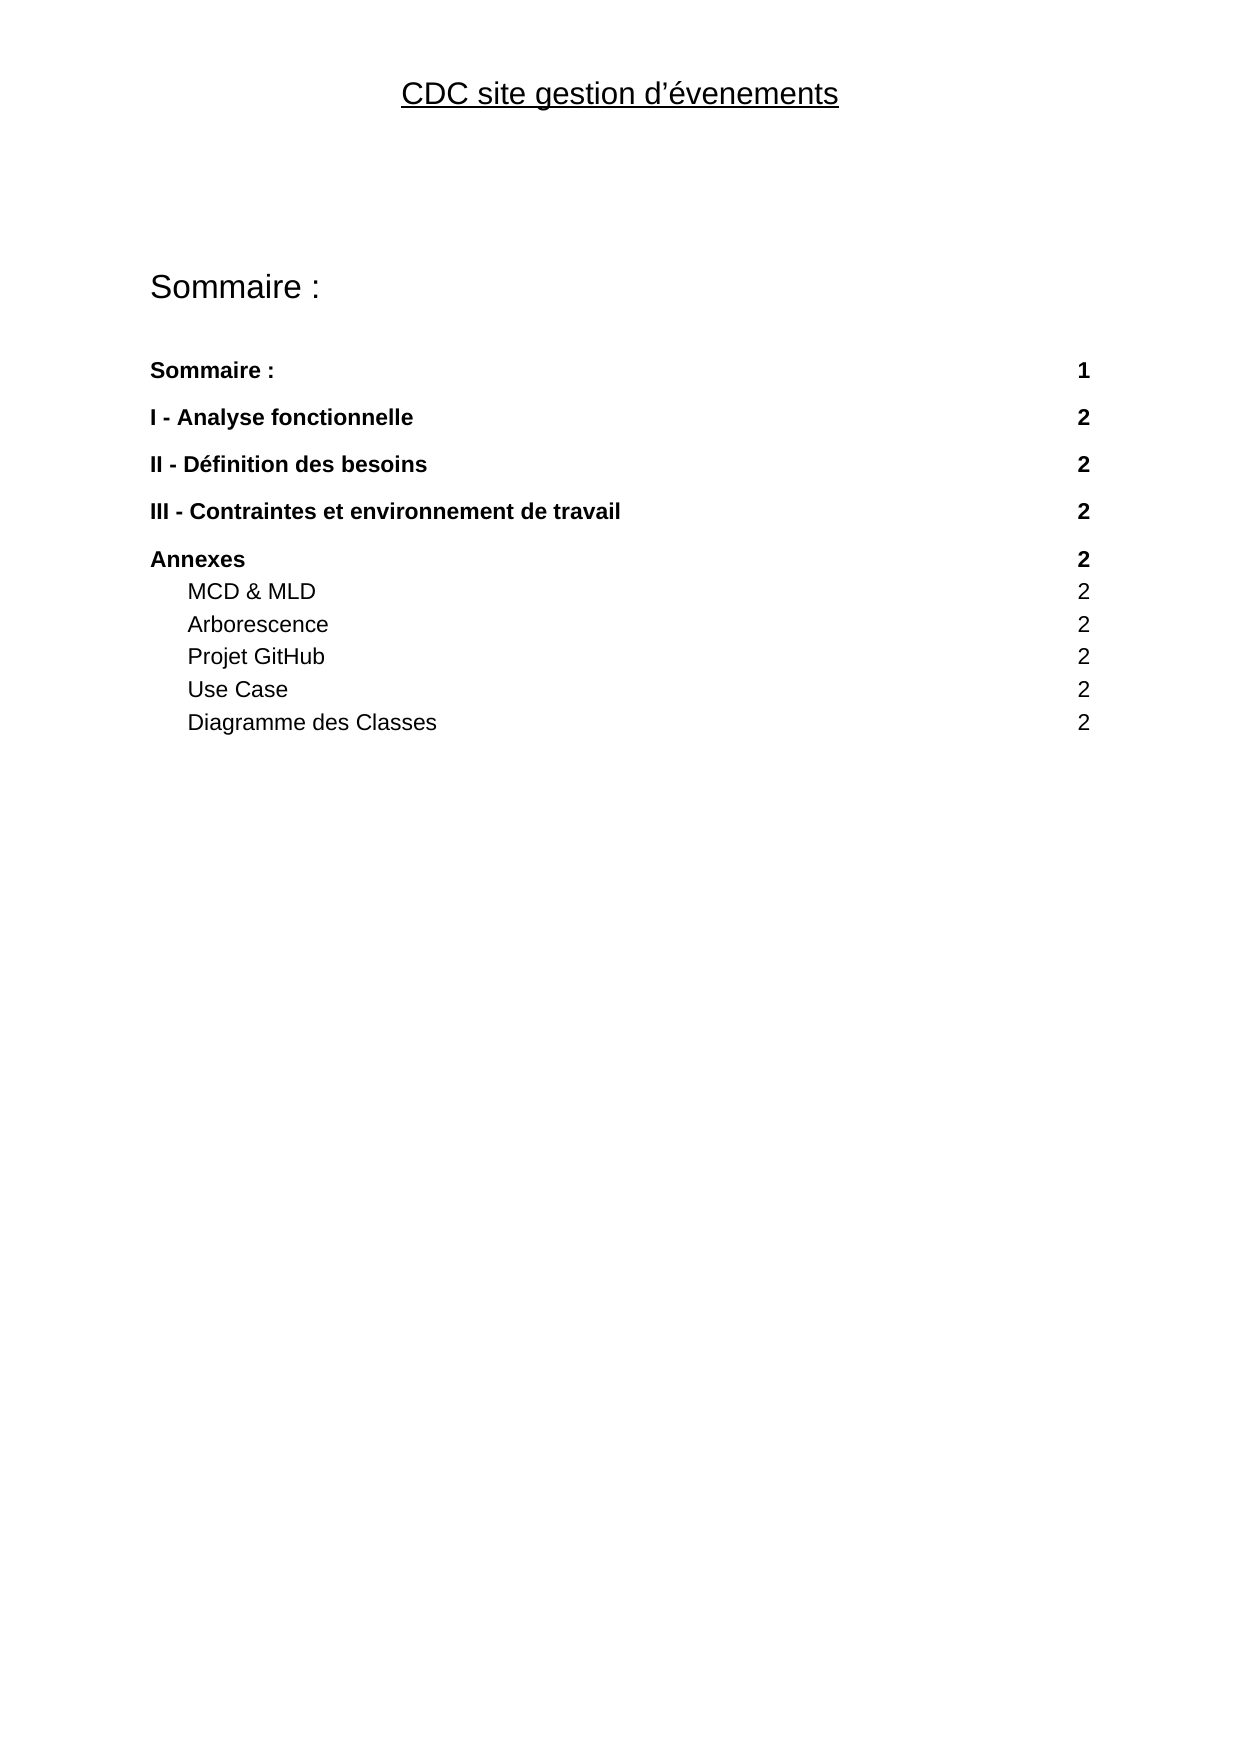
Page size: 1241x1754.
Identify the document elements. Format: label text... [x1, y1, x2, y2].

text II - Définition des besoins 2 [150, 451, 1090, 477]
text Diagramme des Classes 2 [187, 708, 1090, 735]
subtitle Sommaire : [150, 267, 1090, 306]
text Use Case 2 [187, 676, 1090, 702]
text Arborescence 2 [187, 611, 1090, 637]
text Annexes 2 [150, 546, 1090, 572]
text III - Contraintes et environnement de travail 2 [150, 498, 1090, 525]
text MCD & MLD 2 [187, 578, 1090, 604]
text Projet GitHub 2 [187, 643, 1090, 670]
text I - Analyse fonctionnelle 2 [150, 404, 1090, 430]
text Sommaire : 1 [150, 357, 1090, 383]
